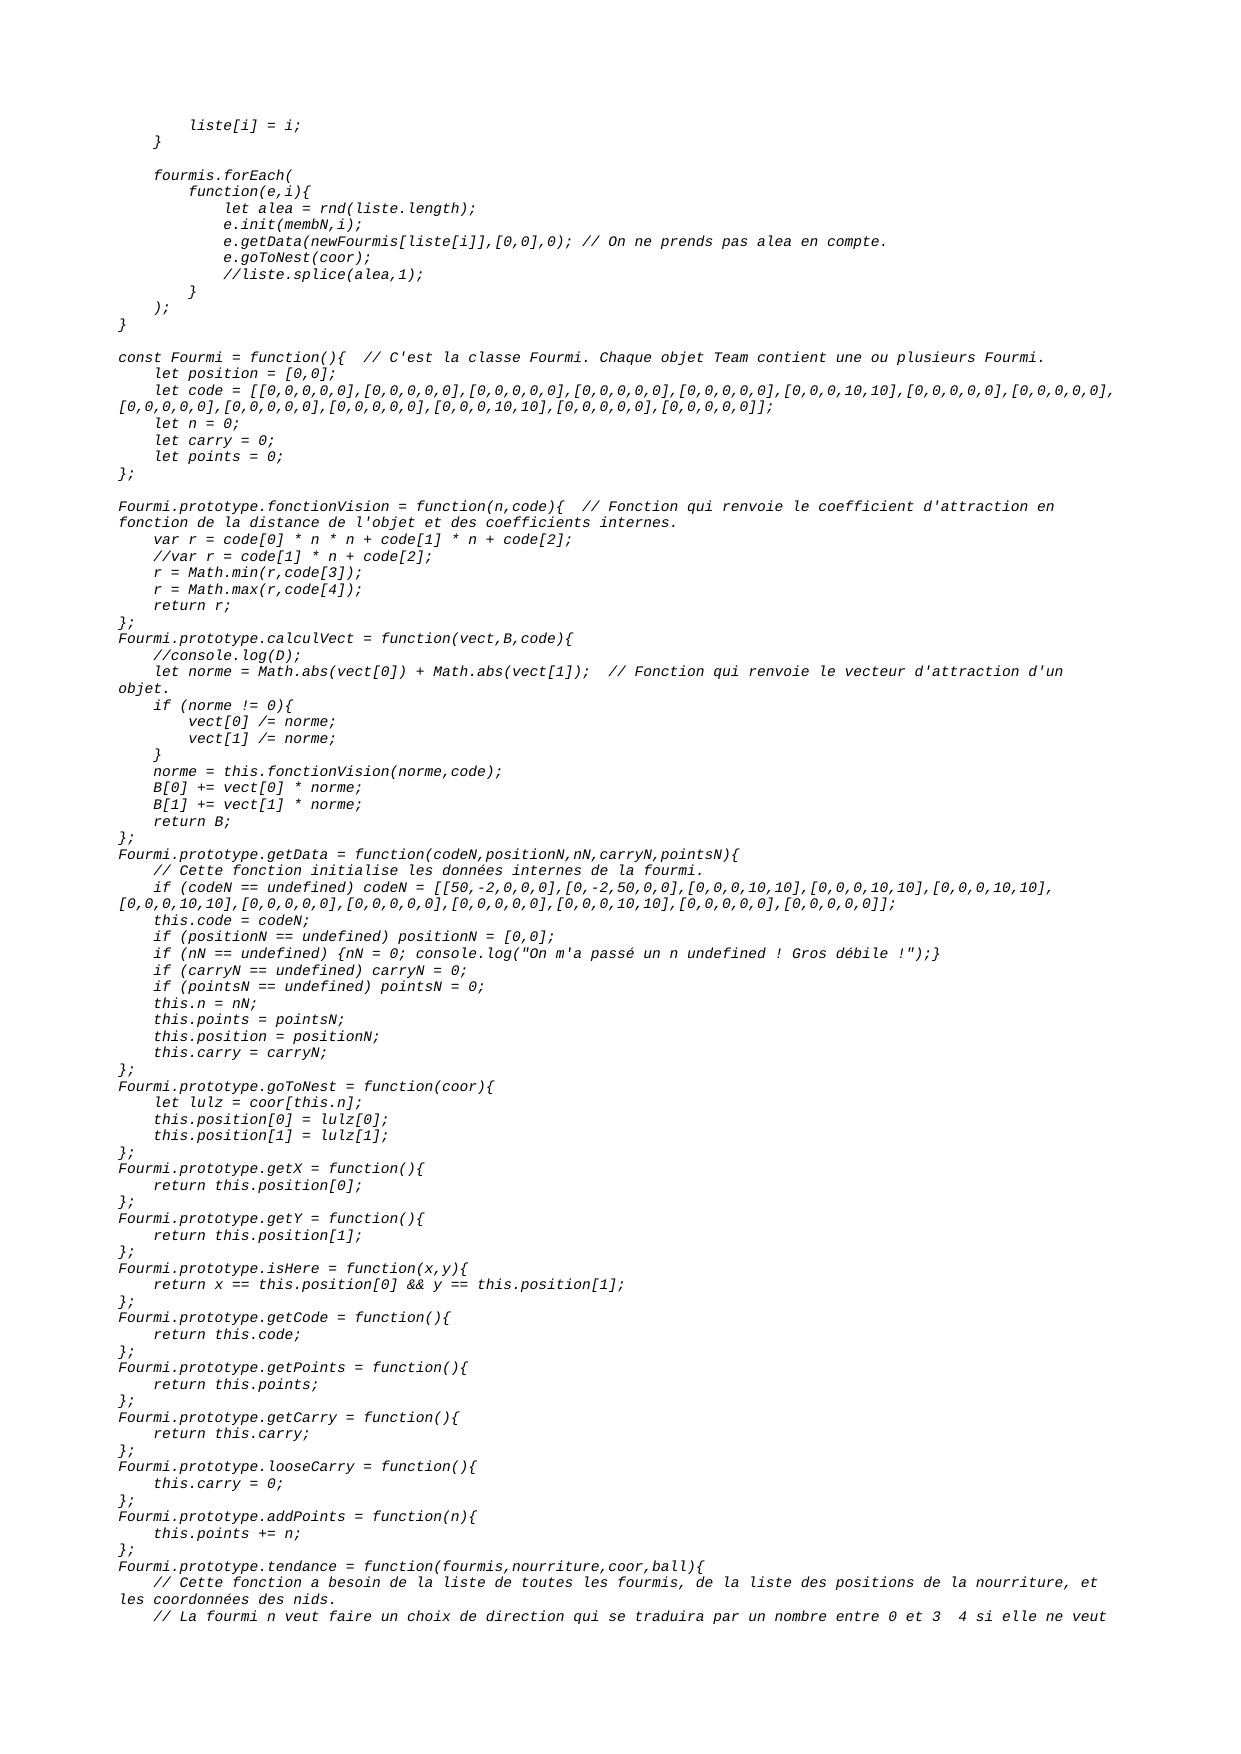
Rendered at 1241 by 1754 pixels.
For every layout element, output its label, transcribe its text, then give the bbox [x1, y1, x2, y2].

text return B; [118, 814, 1122, 830]
text r = Math.max(r,code[4]); [118, 582, 1122, 598]
text let code = [[0,0,0,0,0],[0,0,0,0,0],[0,0,0,0,0],[0,0,0,0,0],[0,0,0,0,0],[0,0,0,10,10],[0,0,0,0,0],[0,0,0,0,0],[0,0,0,0,0],[0,0,0,0,0],[0,0,0,0,0],[0,0,0,10,10],[0,0,0,0,0],[0,0,0,0,0]]; [118, 383, 1122, 416]
text } [118, 284, 1122, 300]
text let carry = 0; [118, 433, 1122, 449]
text }; [118, 1443, 1122, 1460]
text var r = code[0] * n * n + code[1] * n + code[2]; [118, 532, 1122, 549]
text let alea = rnd(liste.length); [118, 201, 1122, 217]
text }; [118, 1145, 1122, 1162]
text return r; [118, 598, 1122, 615]
text }; [118, 1542, 1122, 1559]
text this.position = positionN; [118, 1029, 1122, 1046]
text fourmis.forEach( [118, 168, 1122, 184]
text if (positionN == undefined) positionN = [0,0]; [118, 930, 1122, 946]
text return this.carry; [118, 1427, 1122, 1443]
text Fourmi.prototype.looseCarry = function(){ [118, 1460, 1122, 1476]
text } [118, 747, 1122, 764]
text ); [118, 300, 1122, 317]
text if (norme != 0){ [118, 698, 1122, 714]
text // Cette fonction a besoin de la liste de toutes les fourmis, de la liste des positions de la nourriture, et les coordonnées des nids. [118, 1576, 1122, 1609]
text this.points += n; [118, 1526, 1122, 1542]
text e.getData(newFourmis[liste[i]],[0,0],0); // On ne prends pas alea en compte. [118, 234, 1122, 251]
text let points = 0; [118, 449, 1122, 466]
text //liste.splice(alea,1); [118, 267, 1122, 284]
text return this.position[0]; [118, 1178, 1122, 1195]
text Fourmi.prototype.getData = function(codeN,positionN,nN,carryN,pointsN){ [118, 847, 1122, 863]
text const Fourmi = function(){ // C'est la classe Fourmi. Chaque objet Team contient une ou plusieurs Fourmi. [118, 350, 1122, 367]
text B[1] += vect[1] * norme; [118, 797, 1122, 814]
text Fourmi.prototype.calculVect = function(vect,B,code){ [118, 632, 1122, 648]
text if (codeN == undefined) codeN = [[50,-2,0,0,0],[0,-2,50,0,0],[0,0,0,10,10],[0,0,0,10,10],[0,0,0,10,10],[0,0,0,10,10],[0,0,0,0,0],[0,0,0,0,0],[0,0,0,0,0],[0,0,0,10,10],[0,0,0,0,0],[0,0,0,0,0]]; [118, 880, 1122, 913]
text let n = 0; [118, 416, 1122, 433]
text Fourmi.prototype.getCarry = function(){ [118, 1410, 1122, 1427]
text let norme = Math.abs(vect[0]) + Math.abs(vect[1]); // Fonction qui renvoie le vecteur d'attraction d'un objet. [118, 665, 1122, 698]
text Fourmi.prototype.addPoints = function(n){ [118, 1509, 1122, 1526]
text this.carry = 0; [118, 1476, 1122, 1493]
text B[0] += vect[0] * norme; [118, 781, 1122, 797]
text Fourmi.prototype.isHere = function(x,y){ [118, 1261, 1122, 1277]
text Fourmi.prototype.getX = function(){ [118, 1162, 1122, 1178]
text return this.points; [118, 1377, 1122, 1393]
text //var r = code[1] * n + code[2]; [118, 549, 1122, 565]
text if (carryN == undefined) carryN = 0; [118, 963, 1122, 979]
text }; [118, 1244, 1122, 1261]
text Fourmi.prototype.getY = function(){ [118, 1211, 1122, 1228]
text if (pointsN == undefined) pointsN = 0; [118, 979, 1122, 996]
text this.position[0] = lulz[0]; [118, 1112, 1122, 1128]
text Fourmi.prototype.fonctionVision = function(n,code){ // Fonction qui renvoie le coefficient d'attraction en fonction de la distance de l'objet et des coefficients internes. [118, 499, 1122, 532]
text this.points = pointsN; [118, 1012, 1122, 1029]
text norme = this.fonctionVision(norme,code); [118, 764, 1122, 781]
text r = Math.min(r,code[3]); [118, 565, 1122, 582]
text vect[0] /= norme; [118, 714, 1122, 731]
text return this.position[1]; [118, 1228, 1122, 1244]
text this.n = nN; [118, 996, 1122, 1012]
text //console.log(D); [118, 648, 1122, 665]
text // Cette fonction initialise les données internes de la fourmi. [118, 863, 1122, 880]
text }; [118, 1294, 1122, 1311]
text function(e,i){ [118, 184, 1122, 201]
text return this.code; [118, 1327, 1122, 1344]
text return x == this.position[0] && y == this.position[1]; [118, 1277, 1122, 1294]
text if (nN == undefined) {nN = 0; console.log("On m'a passé un n undefined ! Gros débile !");} [118, 946, 1122, 963]
text e.init(membN,i); [118, 217, 1122, 234]
text this.position[1] = lulz[1]; [118, 1128, 1122, 1145]
text Fourmi.prototype.goToNest = function(coor){ [118, 1079, 1122, 1095]
text } [118, 317, 1122, 333]
text Fourmi.prototype.getPoints = function(){ [118, 1360, 1122, 1377]
text }; [118, 1344, 1122, 1360]
text }; [118, 466, 1122, 482]
text let position = [0,0]; [118, 367, 1122, 383]
text }; [118, 1493, 1122, 1509]
text }; [118, 615, 1122, 632]
text } [118, 135, 1122, 151]
text }; [118, 1195, 1122, 1211]
text this.code = codeN; [118, 913, 1122, 930]
text Fourmi.prototype.getCode = function(){ [118, 1311, 1122, 1327]
text this.carry = carryN; [118, 1046, 1122, 1062]
text // La fourmi n veut faire un choix de direction qui se traduira par un nombre entre 0 et 3 4 si elle ne veut [118, 1609, 1122, 1625]
text let lulz = coor[this.n]; [118, 1095, 1122, 1112]
text e.goToNest(coor); [118, 251, 1122, 267]
text Fourmi.prototype.tendance = function(fourmis,nourriture,coor,ball){ [118, 1559, 1122, 1576]
text liste[i] = i; [118, 118, 1122, 135]
text }; [118, 1393, 1122, 1410]
text vect[1] /= norme; [118, 731, 1122, 747]
text }; [118, 830, 1122, 847]
text }; [118, 1062, 1122, 1079]
